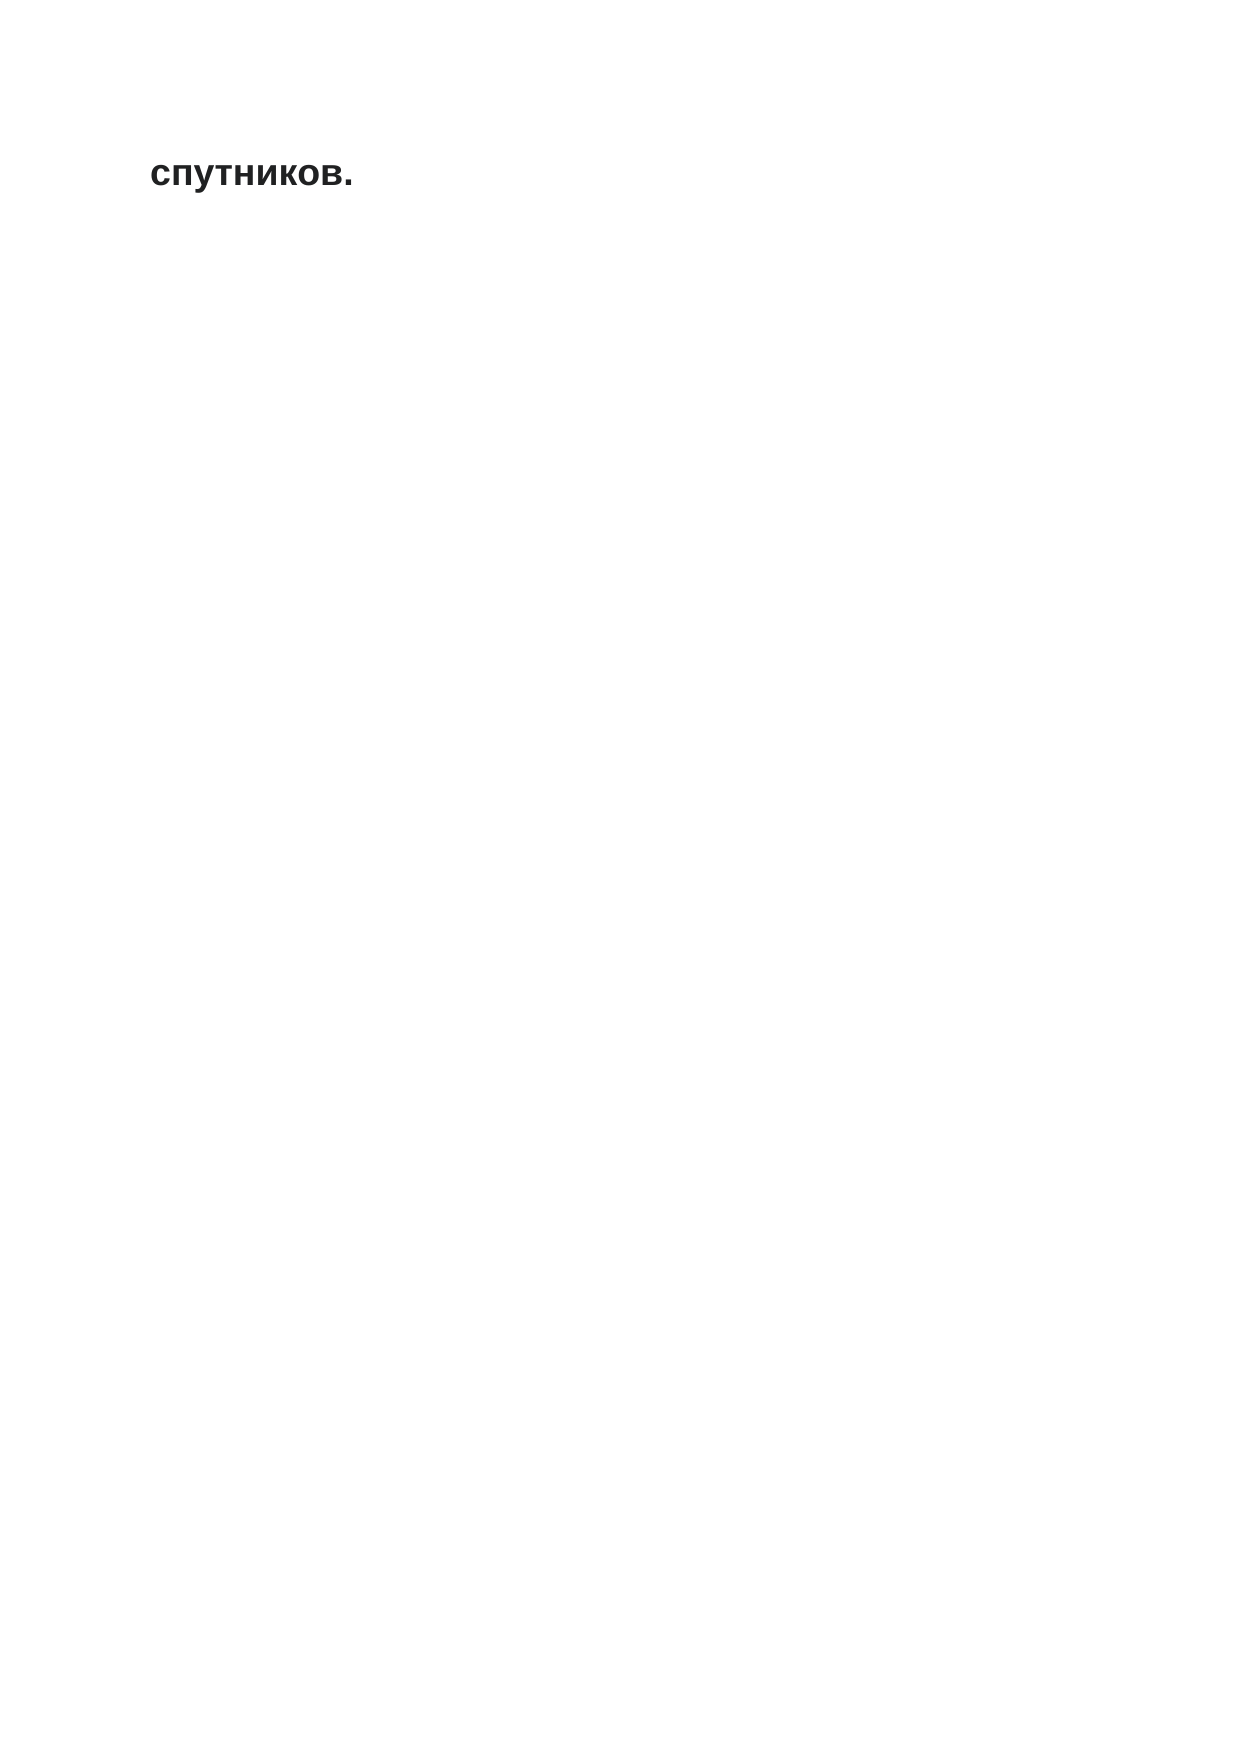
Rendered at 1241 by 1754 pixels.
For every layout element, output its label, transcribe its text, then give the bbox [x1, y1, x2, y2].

text спутников. [150, 150, 1090, 193]
